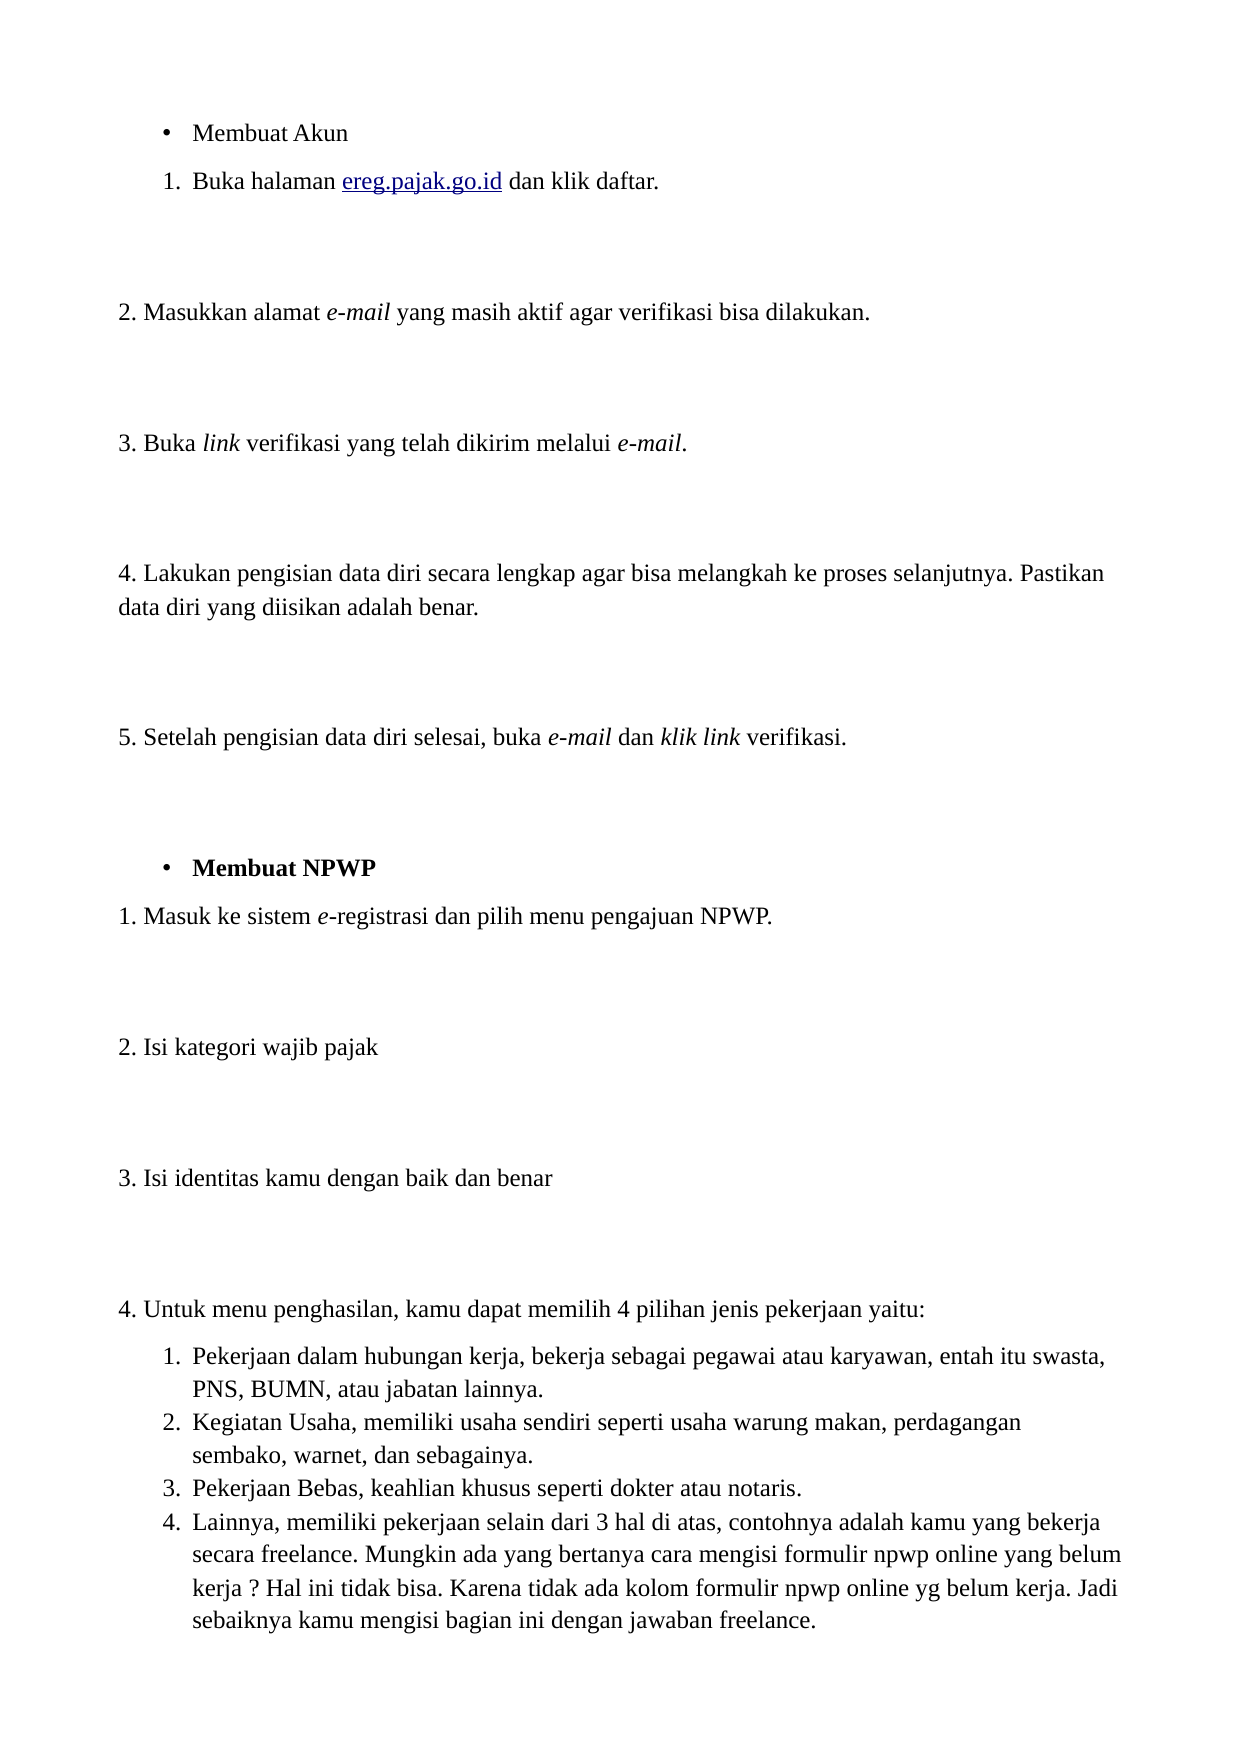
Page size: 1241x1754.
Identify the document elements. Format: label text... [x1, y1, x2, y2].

list Membuat Akun [162, 118, 1122, 147]
text 4. Lakukan pengisian data diri secara lengkap agar bisa melangkah ke proses selanjutnya. Pastikan data diri yang diisikan adalah benar. [118, 558, 1122, 620]
list Lainnya, memiliki pekerjaan selain dari 3 hal di atas, contohnya adalah kamu yang bekerja secara freelance. Mungkin ada yang bertanya cara mengisi formulir npwp online yang belum kerja ? Hal ini tidak bisa. Karena tidak ada kolom formulir npwp online yg belum kerja. Jadi sebaiknya kamu mengisi bagian ini dengan jawaban freelance. [162, 1507, 1122, 1634]
list Buka halaman ereg.pajak.go.id dan klik daftar. [162, 166, 1122, 194]
list Membuat NPWP [162, 853, 1122, 882]
text 2. Isi kategori wajib pajak [118, 1032, 1122, 1061]
text 5. Setelah pengisian data diri selesai, buka e-mail dan klik link verifikasi. [118, 722, 1122, 751]
text 3. Buka link verifikasi yang telah dikirim melalui e-mail. [118, 428, 1122, 456]
text 3. Isi identitas kamu dengan baik dan benar [118, 1163, 1122, 1192]
list Pekerjaan Bebas, keahlian khusus seperti dokter atau notaris. [162, 1473, 1122, 1502]
list Pekerjaan dalam hubungan kerja, bekerja sebagai pegawai atau karyawan, entah itu swasta, PNS, BUMN, atau jabatan lainnya. [162, 1341, 1122, 1403]
list Kegiatan Usaha, memiliki usaha sendiri seperti usaha warung makan, perdagangan sembako, warnet, dan sebagainya. [162, 1407, 1122, 1469]
text 4. Untuk menu penghasilan, kamu dapat memilih 4 pilihan jenis pekerjaan yaitu: [118, 1294, 1122, 1323]
text 1. Masuk ke sistem e-registrasi dan pilih menu pengajuan NPWP. [118, 901, 1122, 930]
text 2. Masukkan alamat e-mail yang masih aktif agar verifikasi bisa dilakukan. [118, 297, 1122, 325]
